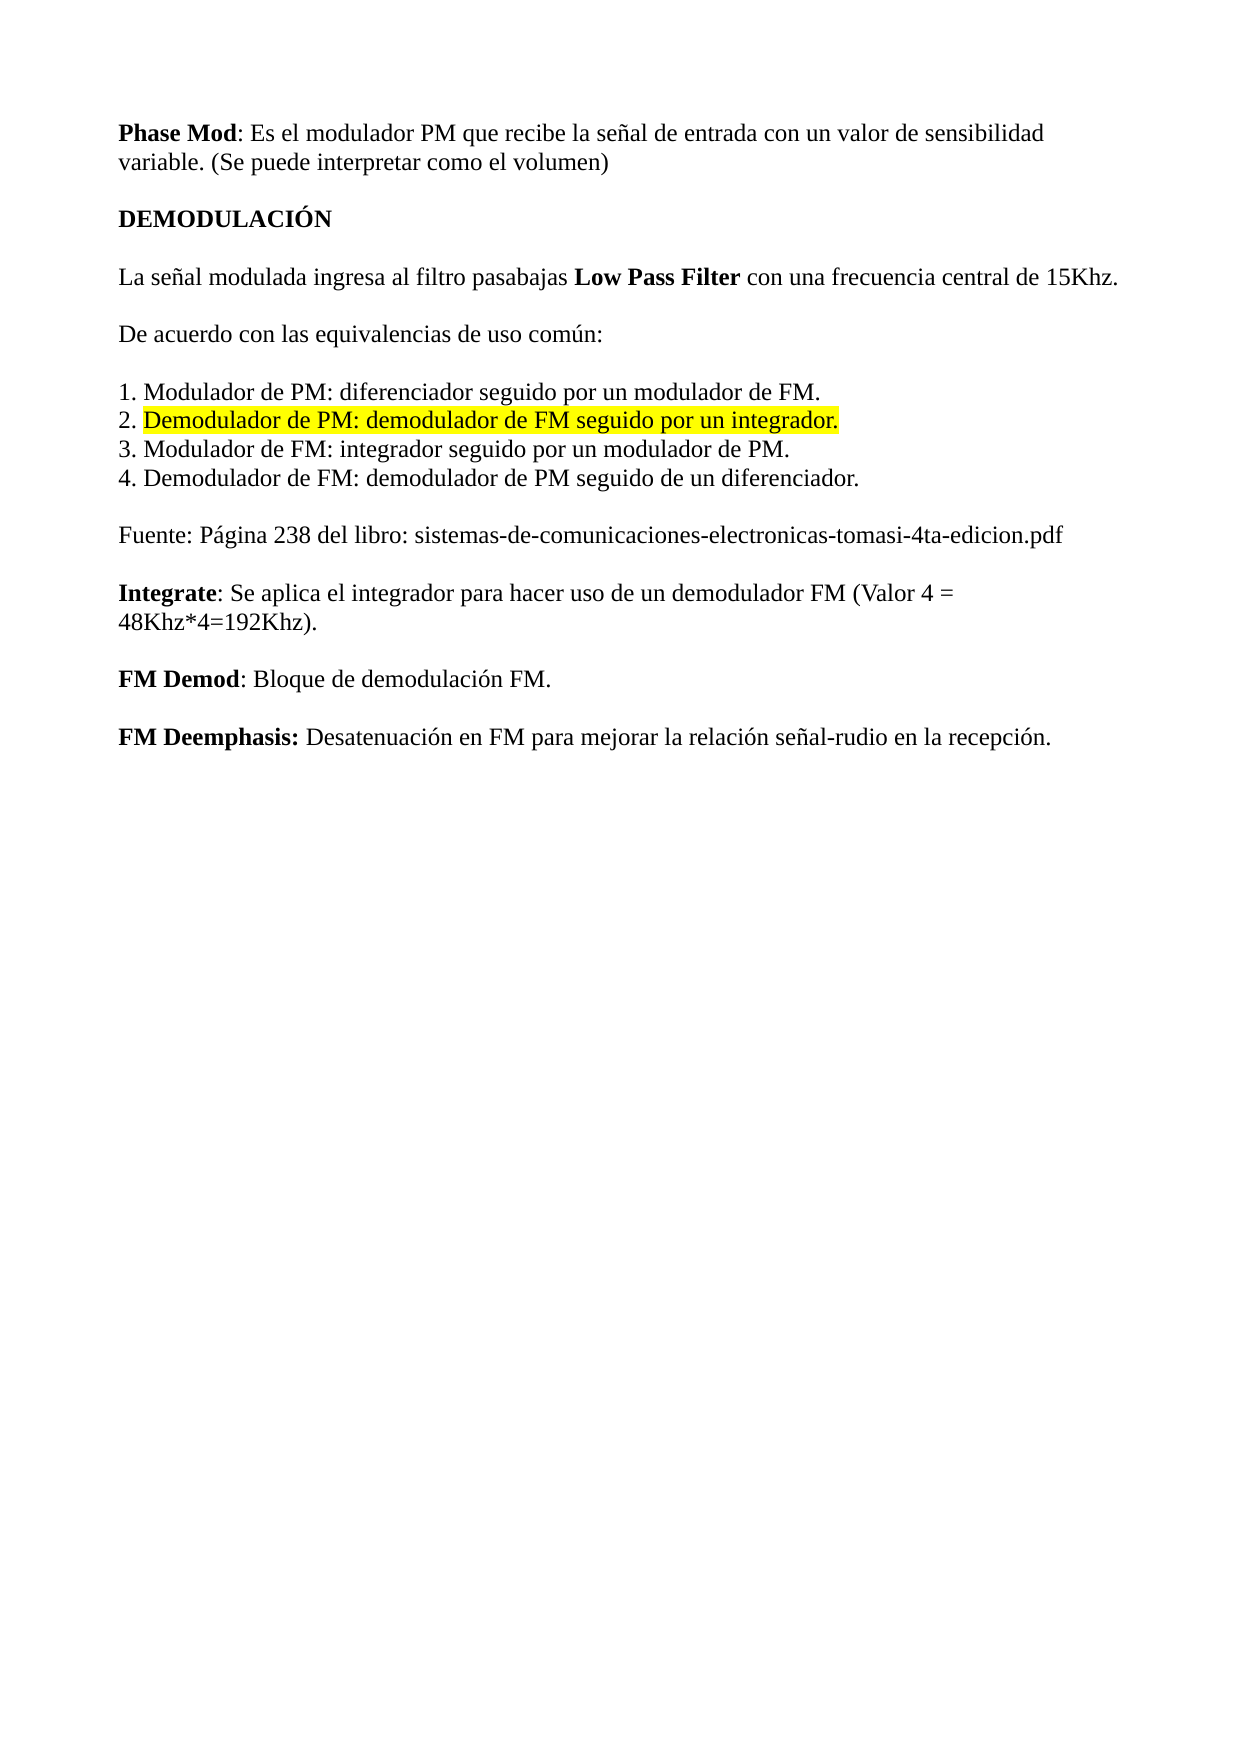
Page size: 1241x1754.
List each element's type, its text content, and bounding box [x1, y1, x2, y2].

text De acuerdo con las equivalencias de uso común: [118, 319, 1122, 348]
text FM Deemphasis: Desatenuación en FM para mejorar la relación señal-rudio en la recepción. [118, 722, 1122, 751]
text 2. Demodulador de PM: demodulador de FM seguido por un integrador. [118, 406, 1122, 434]
text 4. Demodulador de FM: demodulador de PM seguido de un diferenciador. [118, 463, 1122, 492]
text FM Demod: Bloque de demodulación FM. [118, 664, 1122, 693]
text Integrate: Se aplica el integrador para hacer uso de un demodulador FM (Valor 4 = 48Khz*4=192Khz). [118, 578, 1122, 636]
text 1. Modulador de PM: diferenciador seguido por un modulador de FM. [118, 377, 1122, 406]
text Phase Mod: Es el modulador PM que recibe la señal de entrada con un valor de sensibilidad variable. (Se puede interpretar como el volumen) [118, 118, 1122, 176]
text DEMODULACIÓN [118, 204, 1122, 233]
text 3. Modulador de FM: integrador seguido por un modulador de PM. [118, 434, 1122, 463]
text Fuente: Página 238 del libro: sistemas-de-comunicaciones-electronicas-tomasi-4ta-edicion.pdf [118, 521, 1122, 549]
text La señal modulada ingresa al filtro pasabajas Low Pass Filter con una frecuencia central de 15Khz. [118, 262, 1122, 291]
